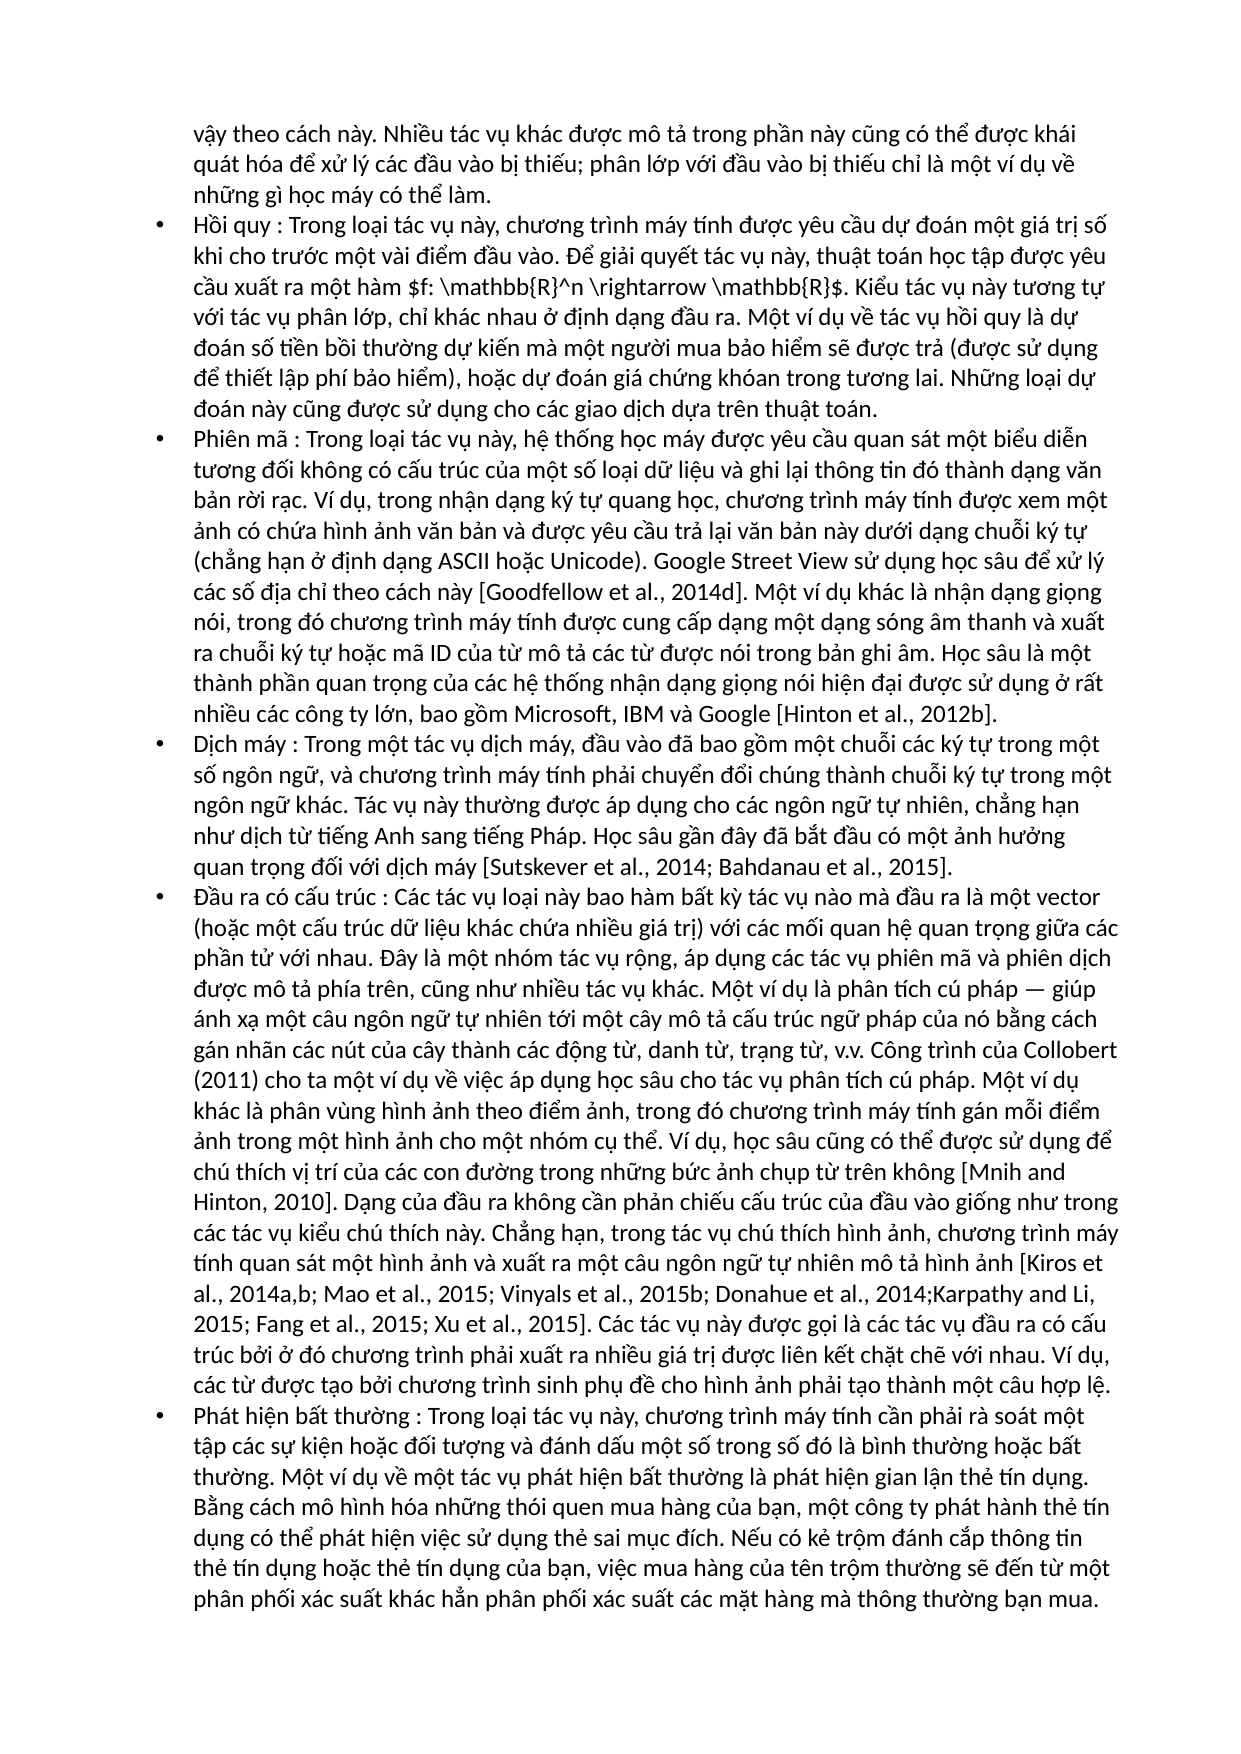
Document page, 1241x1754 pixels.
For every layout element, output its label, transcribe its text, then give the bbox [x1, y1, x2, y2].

list Hồi quy : Trong loại tác vụ này, chương trình máy tính được yêu cầu dự đoán một giá trị số khi cho trước một vài điểm đầu vào. Để giải quyết tác vụ này, thuật toán học tập được yêu cầu xuất ra một hàm $f: \mathbb{R}^n \rightarrow \mathbb{R}$. Kiểu tác vụ này tương tự với tác vụ phân lớp, chỉ khác nhau ở định dạng đầu ra. Một ví dụ về tác vụ hồi quy là dự đoán số tiền bồi thường dự kiến mà một người mua bảo hiểm sẽ được trả (được sử dụng để thiết lập phí bảo hiểm), hoặc dự đoán giá chứng khóan trong tương lai. Những loại dự đoán này cũng được sử dụng cho các giao dịch dựa trên thuật toán. [156, 210, 1122, 423]
list Phát hiện bất thường : Trong loại tác vụ này, chương trình máy tính cần phải rà soát một tập các sự kiện hoặc đối tượng và đánh dấu một số trong số đó là bình thường hoặc bất thường. Một ví dụ về một tác vụ phát hiện bất thường là phát hiện gian lận thẻ tín dụng. Bằng cách mô hình hóa những thói quen mua hàng của bạn, một công ty phát hành thẻ tín dụng có thể phát hiện việc sử dụng thẻ sai mục đích. Nếu có kẻ trộm đánh cắp thông tin thẻ tín dụng hoặc thẻ tín dụng của bạn, việc mua hàng của tên trộm thường sẽ đến từ một phân phối xác suất khác hẳn phân phối xác suất các mặt hàng mà thông thường bạn mua. [156, 1400, 1122, 1614]
list Đầu ra có cấu trúc : Các tác vụ loại này bao hàm bất kỳ tác vụ nào mà đầu ra là một vector (hoặc một cấu trúc dữ liệu khác chứa nhiều giá trị) với các mối quan hệ quan trọng giữa các phần tử với nhau. Đây là một nhóm tác vụ rộng, áp dụng các tác vụ phiên mã và phiên dịch được mô tả phía trên, cũng như nhiều tác vụ khác. Một ví dụ là phân tích cú pháp — giúp ánh xạ một câu ngôn ngữ tự nhiên tới một cây mô tả cấu trúc ngữ pháp của nó bằng cách gán nhãn các nút của cây thành các động từ, danh từ, trạng từ, v.v. Công trình của Collobert (2011) cho ta một ví dụ về việc áp dụng học sâu cho tác vụ phân tích cú pháp. Một ví dụ khác là phân vùng hình ảnh theo điểm ảnh, trong đó chương trình máy tính gán mỗi điểm ảnh trong một hình ảnh cho một nhóm cụ thể. Ví dụ, học sâu cũng có thể được sử dụng để chú thích vị trí của các con đường trong những bức ảnh chụp từ trên không [Mnih and Hinton, 2010]. Dạng của đầu ra không cần phản chiếu cấu trúc của đầu vào giống như trong các tác vụ kiểu chú thích này. Chẳng hạn, trong tác vụ chú thích hình ảnh, chương trình máy tính quan sát một hình ảnh và xuất ra một câu ngôn ngữ tự nhiên mô tả hình ảnh [Kiros et al., 2014a,b; Mao et al., 2015; Vinyals et al., 2015b; Donahue et al., 2014;Karpathy and Li, 2015; Fang et al., 2015; Xu et al., 2015]. Các tác vụ này được gọi là các tác vụ đầu ra có cấu trúc bởi ở đó chương trình phải xuất ra nhiều giá trị được liên kết chặt chẽ với nhau. Ví dụ, các từ được tạo bởi chương trình sinh phụ đề cho hình ảnh phải tạo thành một câu hợp lệ. [156, 881, 1122, 1400]
list Dịch máy : Trong một tác vụ dịch máy, đầu vào đã bao gồm một chuỗi các ký tự trong một số ngôn ngữ, và chương trình máy tính phải chuyển đổi chúng thành chuỗi ký tự trong một ngôn ngữ khác. Tác vụ này thường được áp dụng cho các ngôn ngữ tự nhiên, chẳng hạn như dịch từ tiếng Anh sang tiếng Pháp. Học sâu gần đây đã bắt đầu có một ảnh hưởng quan trọng đối với dịch máy [Sutskever et al., 2014; Bahdanau et al., 2015]. [156, 728, 1122, 881]
list Phiên mã : Trong loại tác vụ này, hệ thống học máy được yêu cầu quan sát một biểu diễn tương đối không có cấu trúc của một số loại dữ liệu và ghi lại thông tin đó thành dạng văn bản rời rạc. Ví dụ, trong nhận dạng ký tự quang học, chương trình máy tính được xem một ảnh có chứa hình ảnh văn bản và được yêu cầu trả lại văn bản này dưới dạng chuỗi ký tự (chẳng hạn ở định dạng ASCII hoặc Unicode). Google Street View sử dụng học sâu để xử lý các số địa chỉ theo cách này [Goodfellow et al., 2014d]. Một ví dụ khác là nhận dạng giọng nói, trong đó chương trình máy tính được cung cấp dạng một dạng sóng âm thanh và xuất ra chuỗi ký tự hoặc mã ID của từ mô tả các từ được nói trong bản ghi âm. Học sâu là một thành phần quan trọng của các hệ thống nhận dạng giọng nói hiện đại được sử dụng ở rất nhiều các công ty lớn, bao gồm Microsoft, IBM và Google [Hinton et al., 2012b]. [156, 423, 1122, 728]
list vậy theo cách này. Nhiều tác vụ khác được mô tả trong phần này cũng có thể được khái quát hóa để xử lý các đầu vào bị thiếu; phân lớp với đầu vào bị thiếu chỉ là một ví dụ về những gì học máy có thể làm. [156, 118, 1122, 210]
